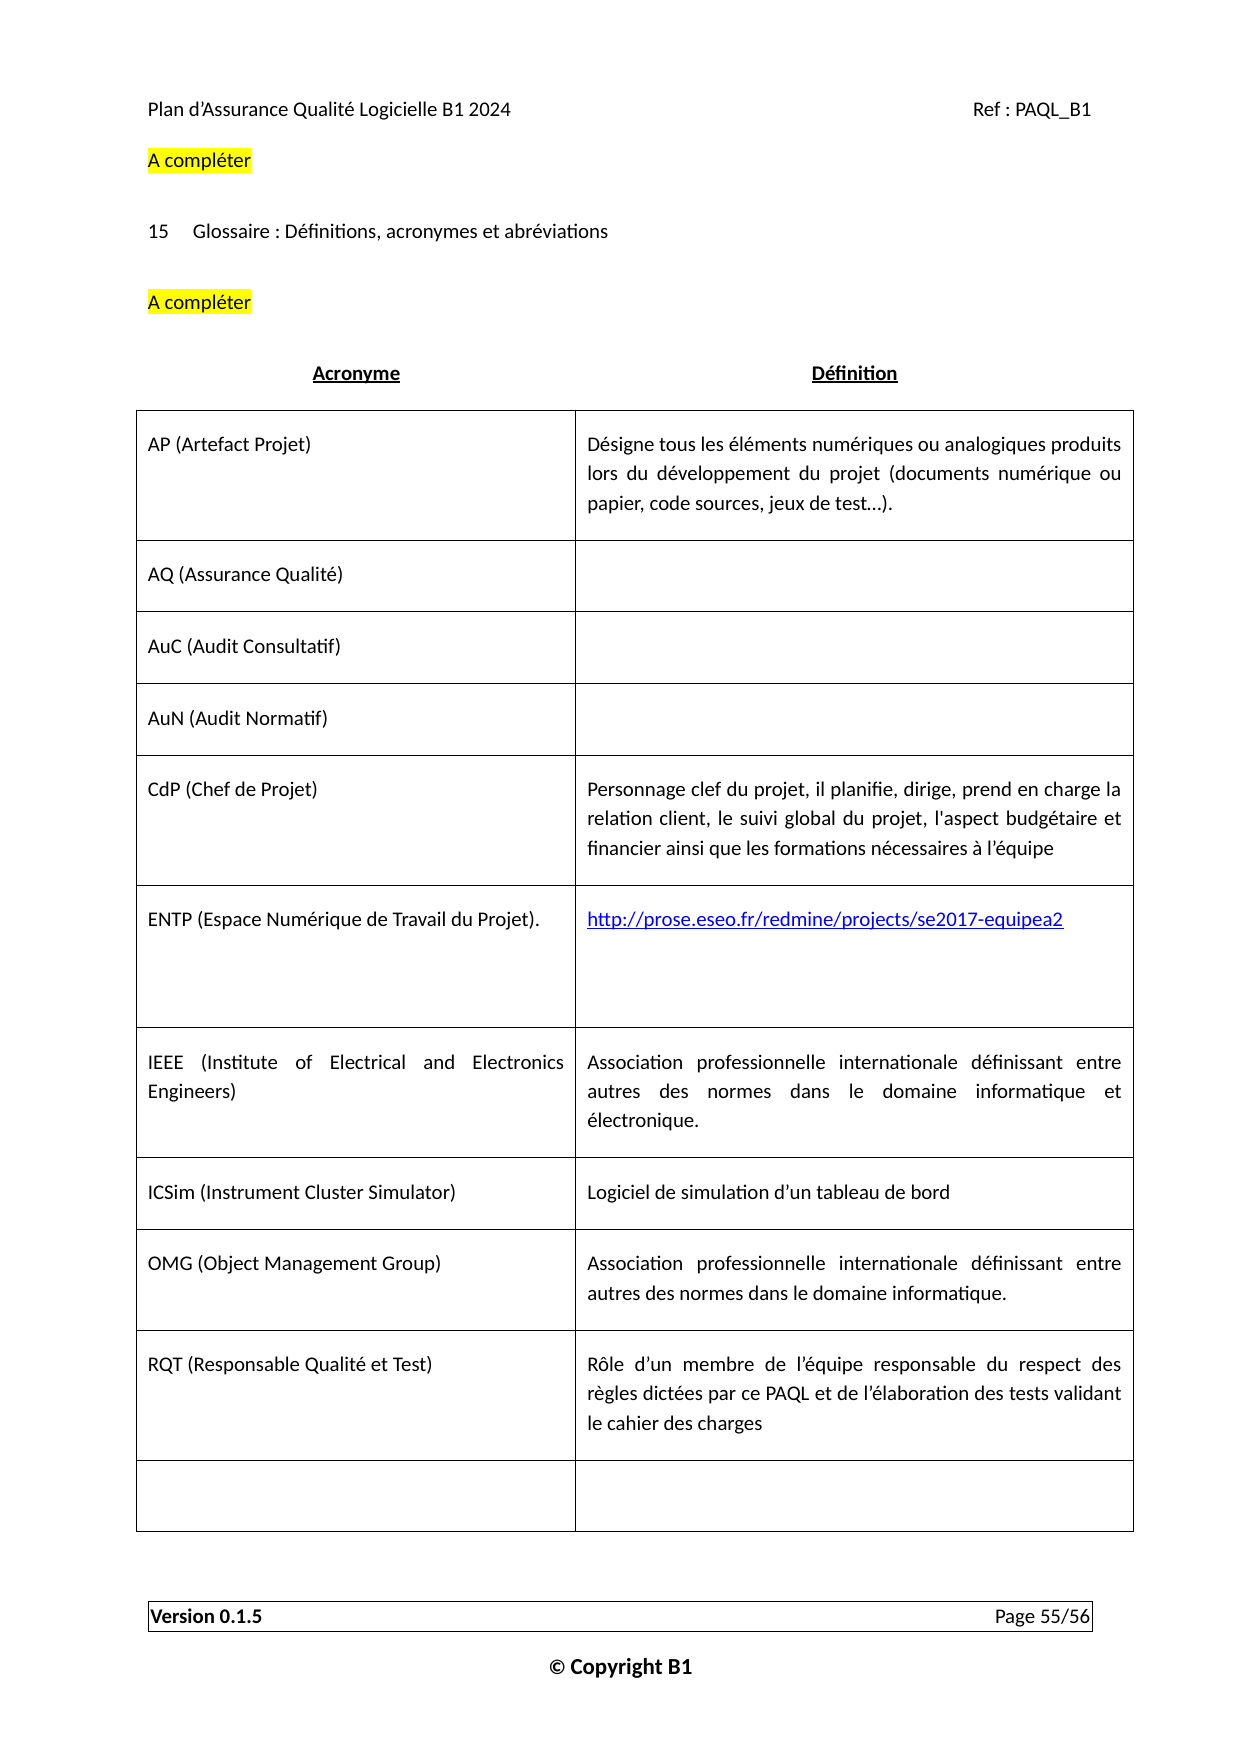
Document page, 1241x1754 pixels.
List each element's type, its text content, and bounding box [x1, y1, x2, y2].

text A compléter [148, 289, 1093, 314]
table_cell CdP (Chef de Projet) [137, 756, 575, 884]
table_cell [576, 684, 1133, 754]
table_cell Désigne tous les éléments numériques ou analogiques produits lors du développement du projet (documents numérique ou papier, code sources, jeux de test…). [576, 411, 1133, 539]
table_cell Personnage clef du projet, il planifie, dirige, prend en charge la relation client, le suivi global du projet, l'aspect budgétaire et financier ainsi que les formations nécessaires à l’équipe [576, 756, 1133, 884]
table_cell ICSim (Instrument Cluster Simulator) [137, 1158, 575, 1229]
table_cell http://prose.eseo.fr/redmine/projects/se2017-equipea2 [576, 886, 1133, 1027]
table_cell IEEE (Institute of Electrical and Electronics Engineers) [137, 1028, 575, 1157]
table_cell [576, 1461, 1133, 1531]
text A compléter [148, 148, 1093, 173]
table_cell Logiciel de simulation d’un tableau de bord [576, 1158, 1133, 1229]
table_cell ENTP (Espace Numérique de Travail du Projet). [137, 886, 575, 1027]
table_cell [137, 1461, 575, 1531]
table_cell [576, 612, 1133, 683]
table_cell RQT (Responsable Qualité et Test) [137, 1331, 575, 1459]
table_cell AQ (Assurance Qualité) [137, 541, 575, 611]
table_header Acronyme [136, 339, 576, 409]
table_cell AP (Artefact Projet) [137, 411, 575, 539]
table_cell OMG (Object Management Group) [137, 1230, 575, 1329]
table_cell AuC (Audit Consultatif) [137, 612, 575, 683]
table_header Définition [576, 339, 1133, 409]
table_cell [576, 541, 1133, 611]
table_cell Rôle d’un membre de l’équipe responsable du respect des règles dictées par ce PAQL et de l’élaboration des tests validant le cahier des charges [576, 1331, 1133, 1459]
table_cell Association professionnelle internationale définissant entre autres des normes dans le domaine informatique. [576, 1230, 1133, 1329]
list Glossaire : Définitions, acronymes et abréviations [148, 218, 1093, 244]
table_cell Association professionnelle internationale définissant entre autres des normes dans le domaine informatique et électronique. [576, 1028, 1133, 1157]
table_cell AuN (Audit Normatif) [137, 684, 575, 754]
